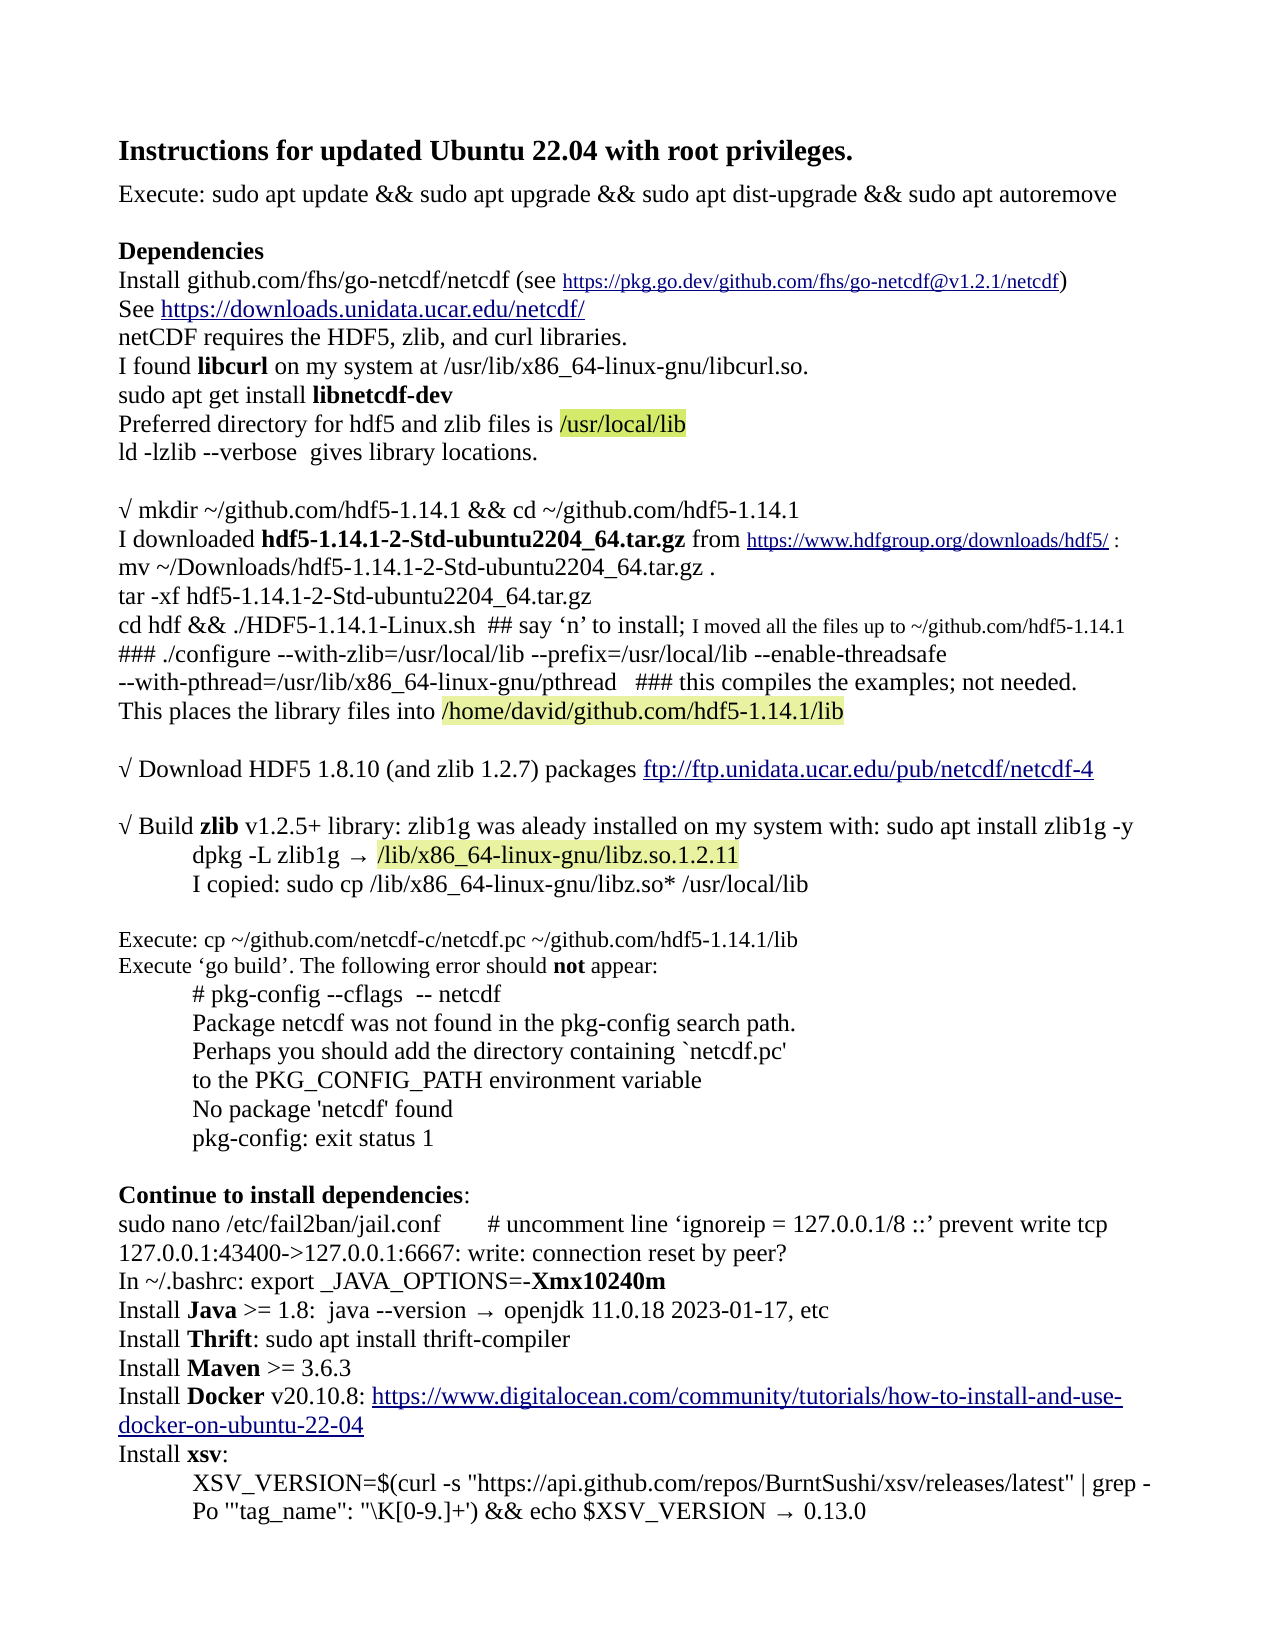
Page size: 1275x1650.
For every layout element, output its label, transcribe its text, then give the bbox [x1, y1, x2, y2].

text See https://downloads.unidata.ucar.edu/netcdf/ [118, 294, 1157, 322]
text cd hdf && ./HDF5-1.14.1-Linux.sh ## say ‘n’ to install; I moved all the files up to ~/github.com/hdf5-1.14.1 [118, 610, 1157, 639]
text Continue to install dependencies: [118, 1180, 1157, 1209]
text I downloaded hdf5-1.14.1-2-Std-ubuntu2204_64.tar.gz from https://www.hdfgroup.org/downloads/hdf5/ : [118, 524, 1157, 552]
text Dependencies [118, 236, 1157, 265]
text tar -xf hdf5-1.14.1-2-Std-ubuntu2204_64.tar.gz [118, 581, 1157, 610]
text netCDF requires the HDF5, zlib, and curl libraries. [118, 322, 1157, 351]
text No package 'netcdf' found [192, 1094, 1157, 1123]
subtitle Instructions for updated Ubuntu 22.04 with root privileges. [118, 133, 1157, 166]
text √ Build zlib v1.2.5+ library: zlib1g was aleady installed on my system with: sudo apt install zlib1g -y [118, 811, 1157, 840]
text This places the library files into /home/david/github.com/hdf5-1.14.1/lib [118, 696, 1157, 725]
text XSV_VERSION=$(curl -s "https://api.github.com/repos/BurntSushi/xsv/releases/latest" | grep -Po '"tag_name": "\K[0-9.]+') && echo $XSV_VERSION → 0.13.0 [192, 1468, 1157, 1525]
text Install Thrift: sudo apt install thrift-compiler [118, 1324, 1157, 1353]
text Install Java >= 1.8: java --version → openjdk 11.0.18 2023-01-17, etc [118, 1295, 1157, 1324]
text In ~/.bashrc: export _JAVA_OPTIONS=-Xmx10240m [118, 1266, 1157, 1295]
text I found libcurl on my system at /usr/lib/x86_64-linux-gnu/libcurl.so. [118, 351, 1157, 380]
text √ Download HDF5 1.8.10 (and zlib 1.2.7) packages ftp://ftp.unidata.ucar.edu/pub/netcdf/netcdf-4 [118, 754, 1157, 782]
text pkg-config: exit status 1 [192, 1123, 1157, 1151]
text Install Maven >= 3.6.3 [118, 1353, 1157, 1381]
text to the PKG_CONFIG_PATH environment variable [192, 1065, 1157, 1094]
text sudo nano /etc/fail2ban/jail.conf # uncomment line ‘ignoreip = 127.0.0.1/8 ::’ prevent write tcp 127.0.0.1:43400->127.0.0.1:6667: write: connection reset by peer? [118, 1209, 1157, 1266]
text sudo apt get install libnetcdf-dev [118, 380, 1157, 409]
text Perhaps you should add the directory containing `netcdf.pc' [192, 1036, 1157, 1065]
text Execute ‘go build’. The following error should not appear: [118, 953, 1157, 979]
text mv ~/Downloads/hdf5-1.14.1-2-Std-ubuntu2204_64.tar.gz . [118, 552, 1157, 581]
text ### ./configure --with-zlib=/usr/local/lib --prefix=/usr/local/lib --enable-threadsafe --with-pthread=/usr/lib/x86_64-linux-gnu/pthread ### this compiles the examples; not needed. [118, 639, 1157, 696]
text # pkg-config --cflags -- netcdf [192, 979, 1157, 1008]
text Preferred directory for hdf5 and zlib files is /usr/local/lib [118, 409, 1157, 437]
text Execute: cp ~/github.com/netcdf-c/netcdf.pc ~/github.com/hdf5-1.14.1/lib [118, 926, 1157, 953]
text Install github.com/fhs/go-netcdf/netcdf (see https://pkg.go.dev/github.com/fhs/go-netcdf@v1.2.1/netcdf) [118, 265, 1157, 294]
text I copied: sudo cp /lib/x86_64-linux-gnu/libz.so* /usr/local/lib [192, 869, 1157, 897]
text dpkg -L zlib1g → /lib/x86_64-linux-gnu/libz.so.1.2.11 [118, 840, 1157, 869]
text Package netcdf was not found in the pkg-config search path. [192, 1008, 1157, 1036]
text √ mkdir ~/github.com/hdf5-1.14.1 && cd ~/github.com/hdf5-1.14.1 [118, 495, 1157, 524]
text ld -lzlib --verbose gives library locations. [118, 437, 1157, 466]
text Install xsv: [118, 1439, 1157, 1468]
text Execute: sudo apt update && sudo apt upgrade && sudo apt dist-upgrade && sudo apt autoremove [118, 179, 1157, 207]
text Install Docker v20.10.8: https://www.digitalocean.com/community/tutorials/how-to-install-and-use-docker-on-ubuntu-22-04 [118, 1381, 1157, 1439]
